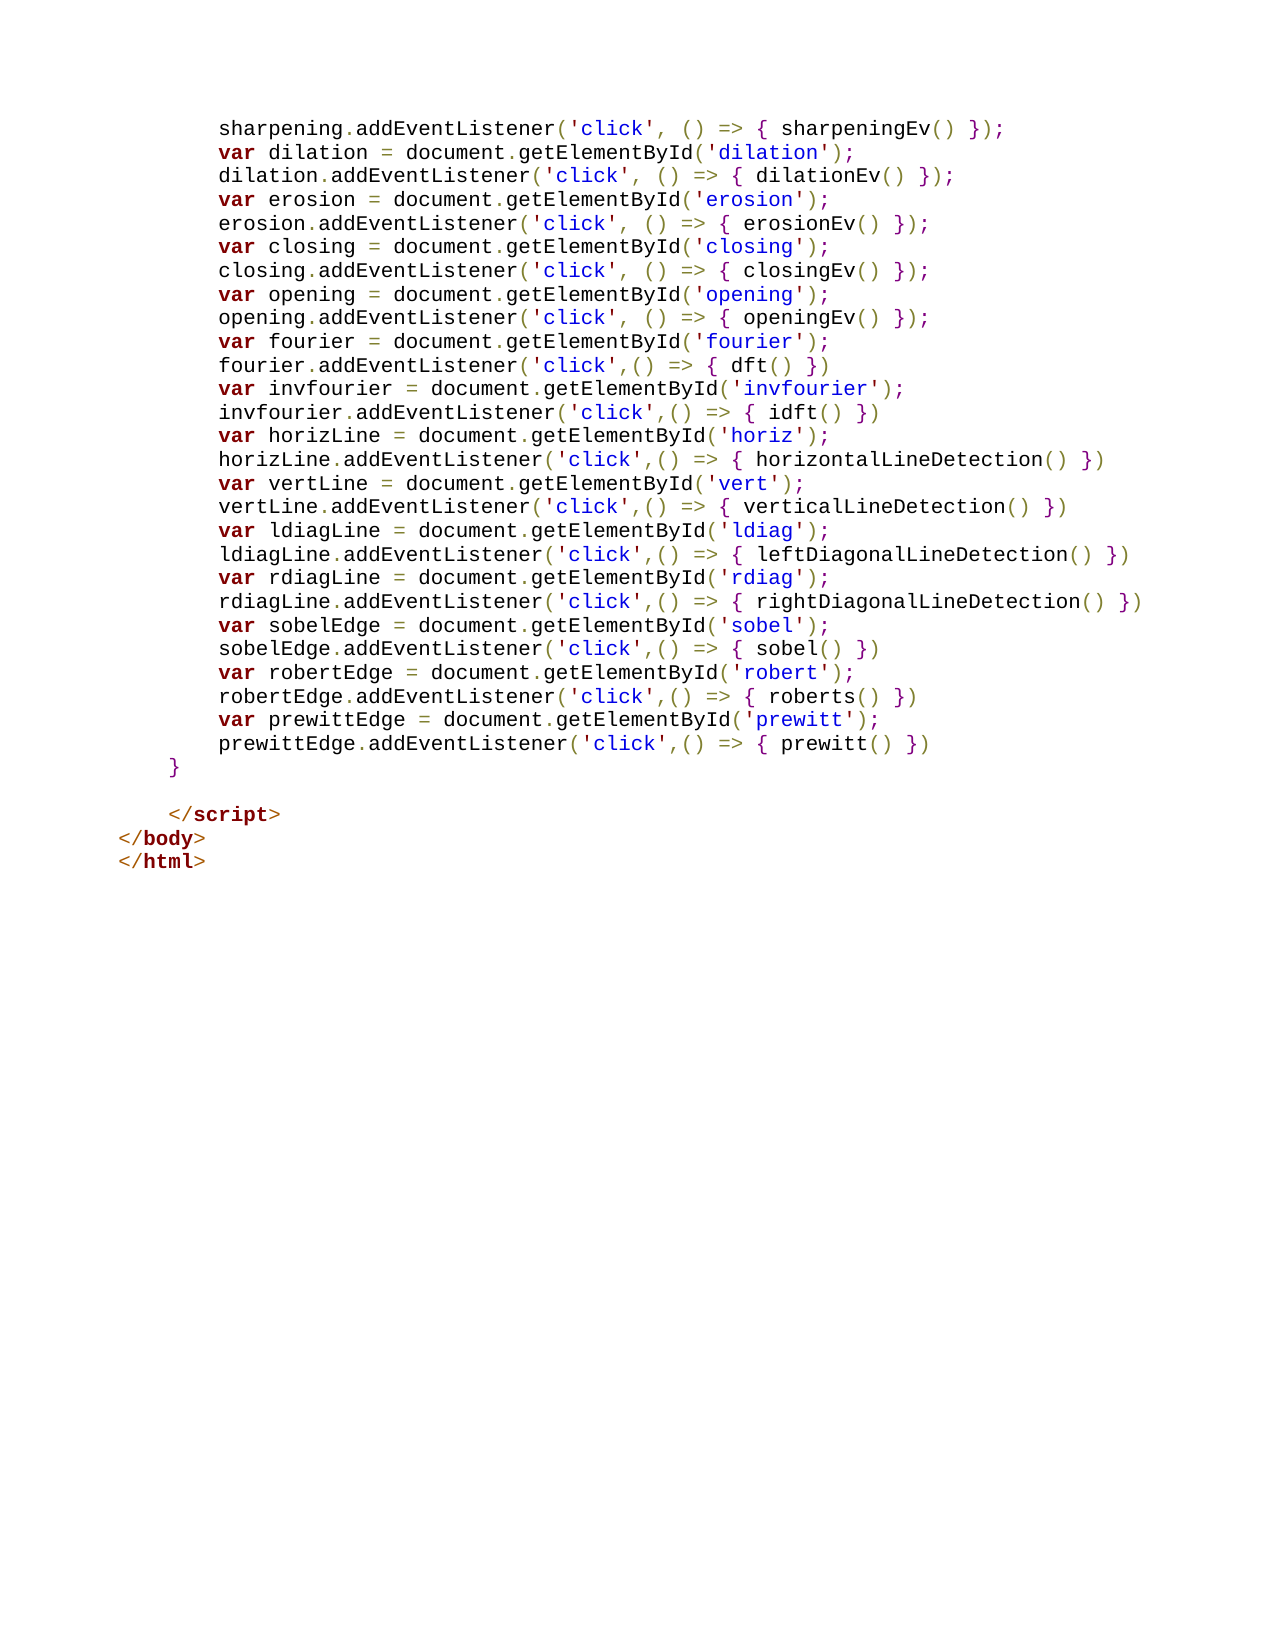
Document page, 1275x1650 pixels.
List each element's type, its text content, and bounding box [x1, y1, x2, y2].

text ldiagLine.addEventListener('click',() => { leftDiagonalLineDetection() }) [118, 544, 1157, 567]
text } [118, 757, 1157, 780]
text var sobelEdge = document.getElementById('sobel'); [118, 615, 1157, 638]
text var erosion = document.getElementById('erosion'); [118, 189, 1157, 213]
text sobelEdge.addEventListener('click',() => { sobel() }) [118, 638, 1157, 662]
text invfourier.addEventListener('click',() => { idft() }) [118, 402, 1157, 426]
text vertLine.addEventListener('click',() => { verticalLineDetection() }) [118, 496, 1157, 520]
text sharpening.addEventListener('click', () => { sharpeningEv() }); [118, 118, 1157, 142]
text var horizLine = document.getElementById('horiz'); [118, 426, 1157, 449]
text </html> [118, 851, 1157, 875]
text closing.addEventListener('click', () => { closingEv() }); [118, 260, 1157, 284]
text var rdiagLine = document.getElementById('rdiag'); [118, 567, 1157, 591]
text horizLine.addEventListener('click',() => { horizontalLineDetection() }) [118, 449, 1157, 473]
text var fourier = document.getElementById('fourier'); [118, 331, 1157, 354]
text rdiagLine.addEventListener('click',() => { rightDiagonalLineDetection() }) [118, 591, 1157, 615]
text var invfourier = document.getElementById('invfourier'); [118, 378, 1157, 402]
text var closing = document.getElementById('closing'); [118, 236, 1157, 260]
text var ldiagLine = document.getElementById('ldiag'); [118, 520, 1157, 544]
text var dilation = document.getElementById('dilation'); [118, 142, 1157, 165]
text prewittEdge.addEventListener('click',() => { prewitt() }) [118, 733, 1157, 757]
text </body> [118, 827, 1157, 851]
text robertEdge.addEventListener('click',() => { roberts() }) [118, 686, 1157, 709]
text var prewittEdge = document.getElementById('prewitt'); [118, 709, 1157, 733]
text </script> [118, 804, 1157, 827]
text fourier.addEventListener('click',() => { dft() }) [118, 354, 1157, 378]
text var vertLine = document.getElementById('vert'); [118, 473, 1157, 496]
text var opening = document.getElementById('opening'); [118, 284, 1157, 307]
text opening.addEventListener('click', () => { openingEv() }); [118, 307, 1157, 331]
text var robertEdge = document.getElementById('robert'); [118, 662, 1157, 686]
text dilation.addEventListener('click', () => { dilationEv() }); [118, 165, 1157, 189]
text erosion.addEventListener('click', () => { erosionEv() }); [118, 213, 1157, 236]
